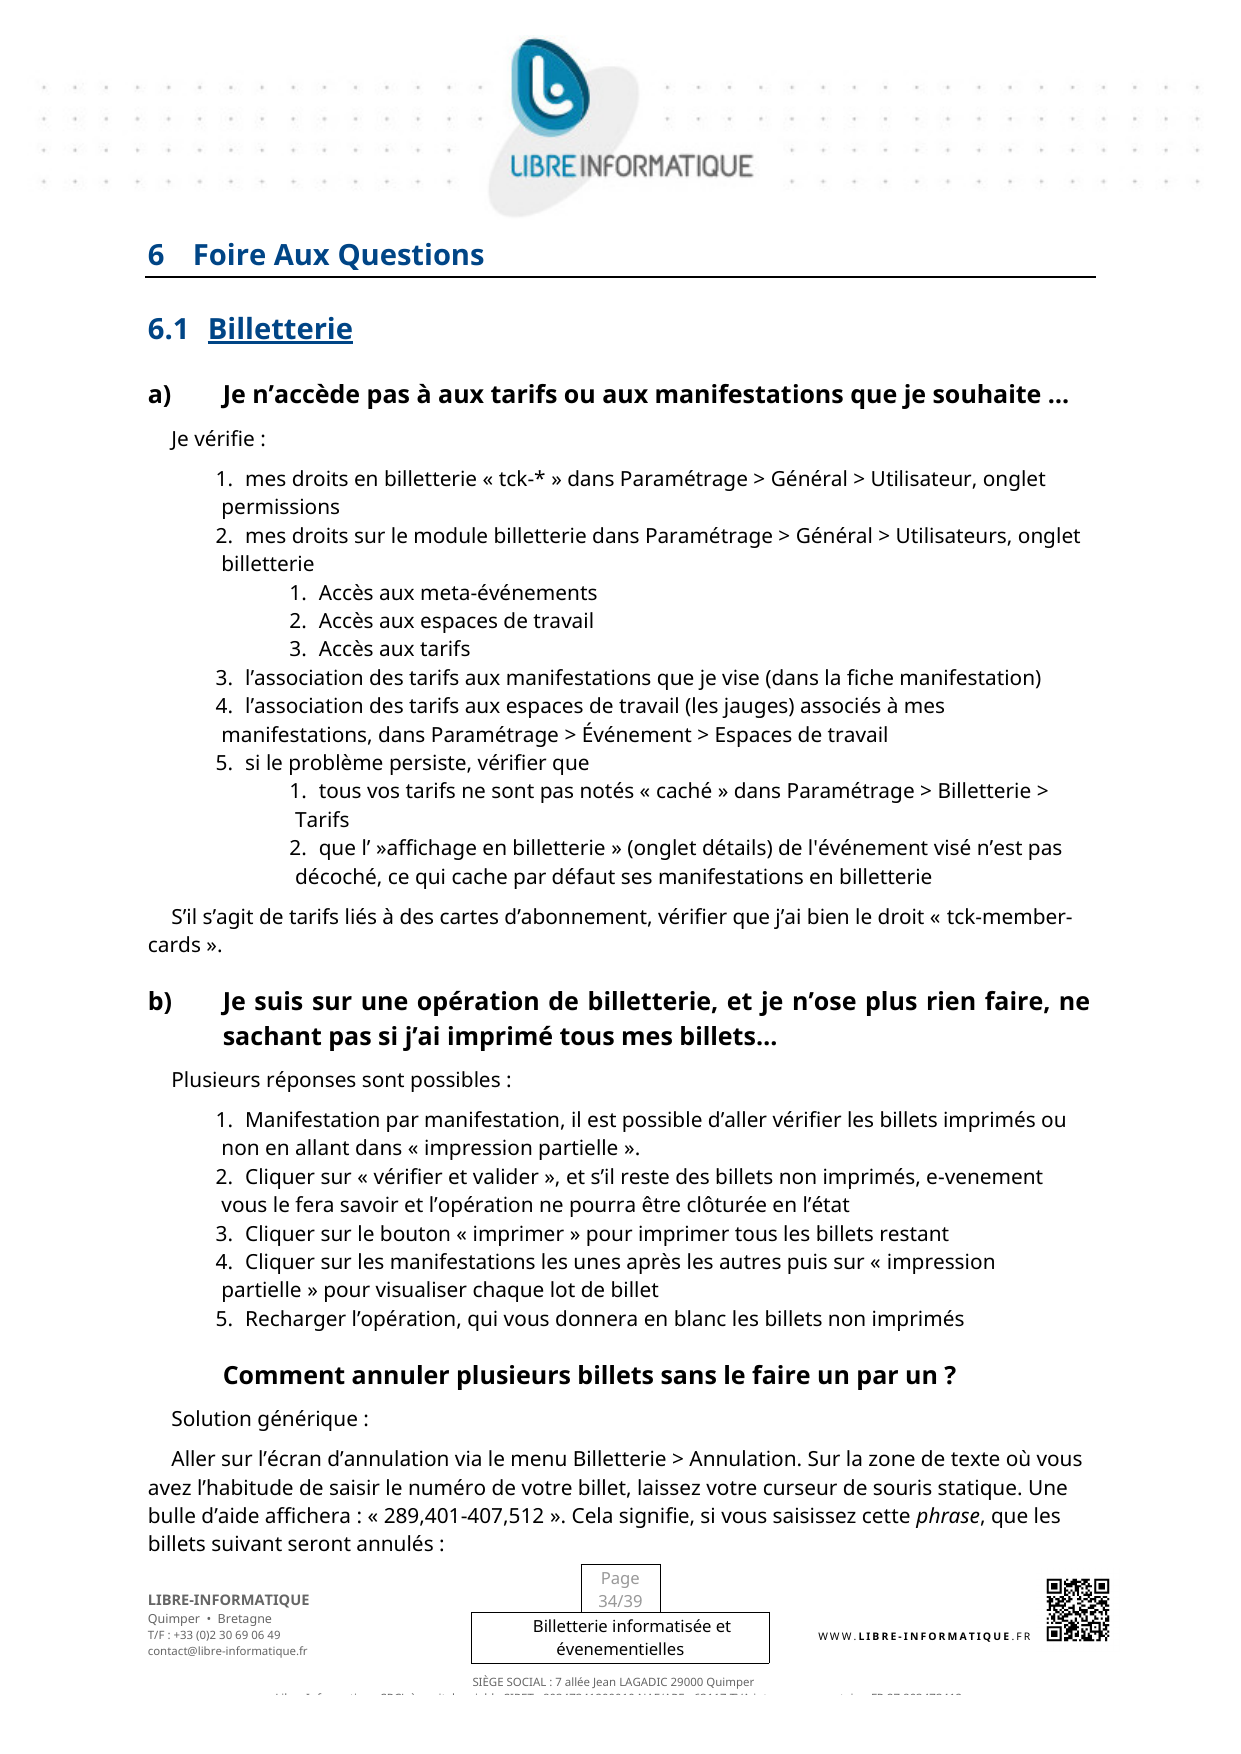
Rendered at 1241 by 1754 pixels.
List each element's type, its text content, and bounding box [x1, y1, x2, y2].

list Accès aux tarifs [265, 634, 1093, 663]
list que l’ »affichage en billetterie » (onglet détails) de l'événement visé n’est pas décoché, ce qui cache par défaut ses manifestations en billetterie [265, 833, 1093, 890]
list Cliquer sur le bouton « imprimer » pour imprimer tous les billets restant [192, 1219, 1093, 1247]
list mes droits en billetterie « tck-* » dans Paramétrage > Général > Utilisateur, onglet permissions [192, 464, 1093, 521]
list Cliquer sur « vérifier et valider », et s’il reste des billets non imprimés, e-venement vous le fera savoir et l’opération ne pourra être clôturée en l’état [192, 1162, 1093, 1219]
subtitle Je n’accède pas à aux tarifs ou aux manifestations que je souhaite … [148, 377, 1093, 411]
list tous vos tarifs ne sont pas notés « caché » dans Paramétrage > Billetterie > Tarifs [265, 777, 1093, 833]
picture [1036, 1568, 1120, 1652]
list Cliquer sur les manifestations les unes après les autres puis sur « impression partielle » pour visualiser chaque lot de billet [192, 1247, 1093, 1304]
subtitle Je suis sur une opération de billetterie, et je n’ose plus rien faire, ne sachant pas si j’ai imprimé tous mes billets… [148, 984, 1093, 1052]
subtitle Foire Aux Questions [145, 231, 1096, 276]
text Je vérifie : [148, 424, 1093, 452]
list mes droits sur le module billetterie dans Paramétrage > Général > Utilisateurs, onglet billetterie [192, 521, 1093, 578]
subtitle Comment annuler plusieurs billets sans le faire un par un ? [148, 1357, 1093, 1391]
list si le problème persiste, vérifier que [192, 748, 1093, 777]
list Manifestation par manifestation, il est possible d’aller vérifier les billets imprimés ou non en allant dans « impression partielle ». [192, 1105, 1093, 1162]
list l’association des tarifs aux manifestations que je vise (dans la fiche manifestation) [192, 663, 1093, 691]
list Accès aux espaces de travail [265, 606, 1093, 634]
text S’il s’agit de tarifs liés à des cartes d’abonnement, vérifier que j’ai bien le droit « tck-member-cards ». [148, 902, 1093, 959]
list Accès aux meta-événements [265, 578, 1093, 606]
text Plusieurs réponses sont possibles : [148, 1065, 1093, 1093]
text Solution générique : [148, 1404, 1093, 1432]
list l’association des tarifs aux espaces de travail (les jauges) associés à mes manifestations, dans Paramétrage > Événement > Espaces de travail [192, 691, 1093, 748]
list Recharger l’opération, qui vous donnera en blanc les billets non imprimés [192, 1304, 1093, 1332]
picture [27, 35, 1213, 220]
subtitle Billetterie [148, 308, 1093, 348]
text Aller sur l’écran d’annulation via le menu Billetterie > Annulation. Sur la zone de texte où vous avez l’habitude de saisir le numéro de votre billet, laissez votre curseur de souris statique. Une bulle d’aide affichera : « 289,401-407,512 ». Cela signifie, si vous saisissez cette phrase, que les billets suivant seront annulés : [148, 1444, 1093, 1558]
